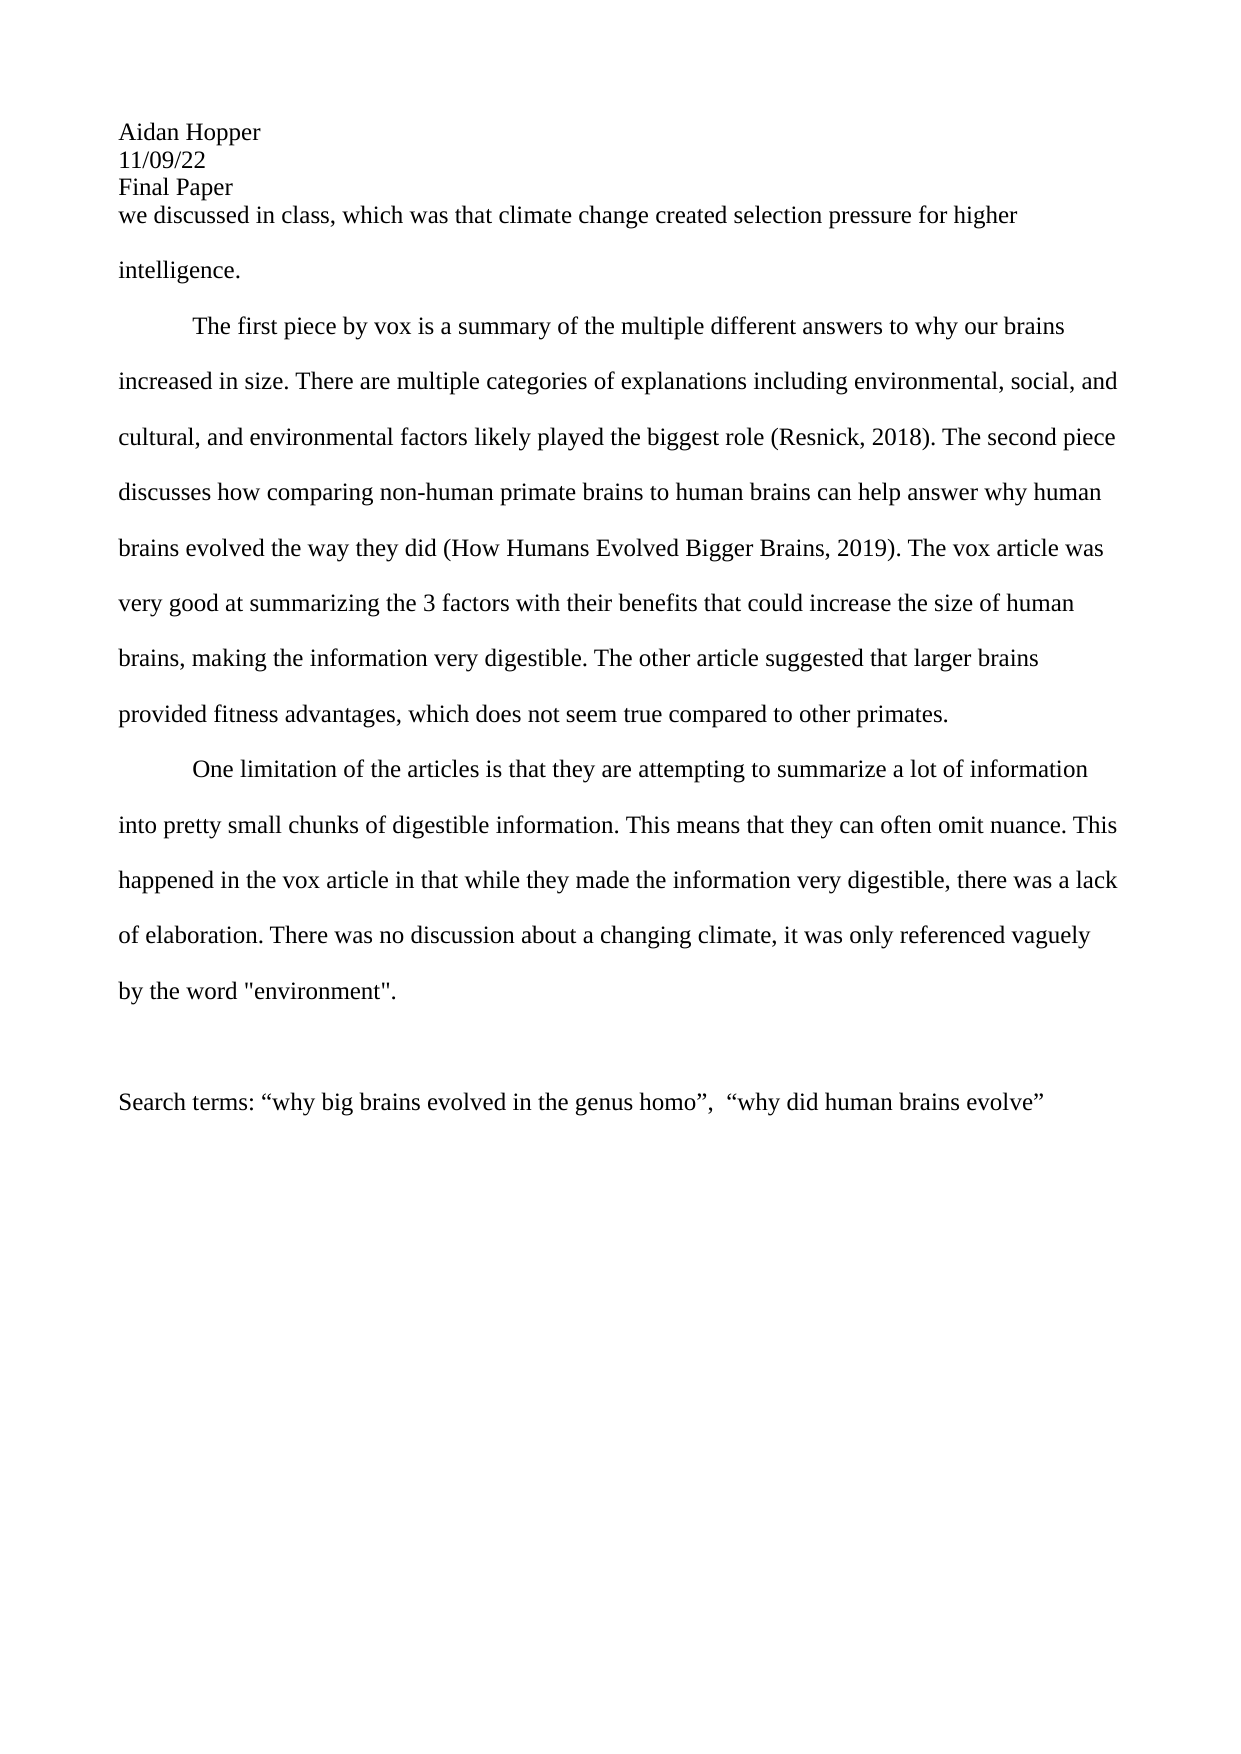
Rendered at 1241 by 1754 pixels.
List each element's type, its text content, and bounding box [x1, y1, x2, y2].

text The first piece by vox is a summary of the multiple different answers to why our brains increased in size. There are multiple categories of explanations including environmental, social, and cultural, and environmental factors likely played the biggest role (Resnick, 2018). The second piece discusses how comparing non-human primate brains to human brains can help answer why human brains evolved the way they did (How Humans Evolved Bigger Brains, 2019). The vox article was very good at summarizing the 3 factors with their benefits that could increase the size of human brains, making the information very digestible. The other article suggested that larger brains provided fitness advantages, which does not seem true compared to other primates. [118, 312, 1122, 728]
text Search terms: “why big brains evolved in the genus homo”, “why did human brains evolve” [118, 1088, 1122, 1116]
text One limitation of the articles is that they are attempting to summarize a lot of information into pretty small chunks of digestible information. This means that they can often omit nuance. This happened in the vox article in that while they made the information very digestible, there was a lack of elaboration. There was no discussion about a changing climate, it was only referenced vaguely by the word "environment". [118, 755, 1122, 1005]
text we discussed in class, which was that climate change created selection pressure for higher intelligence. [118, 201, 1122, 284]
